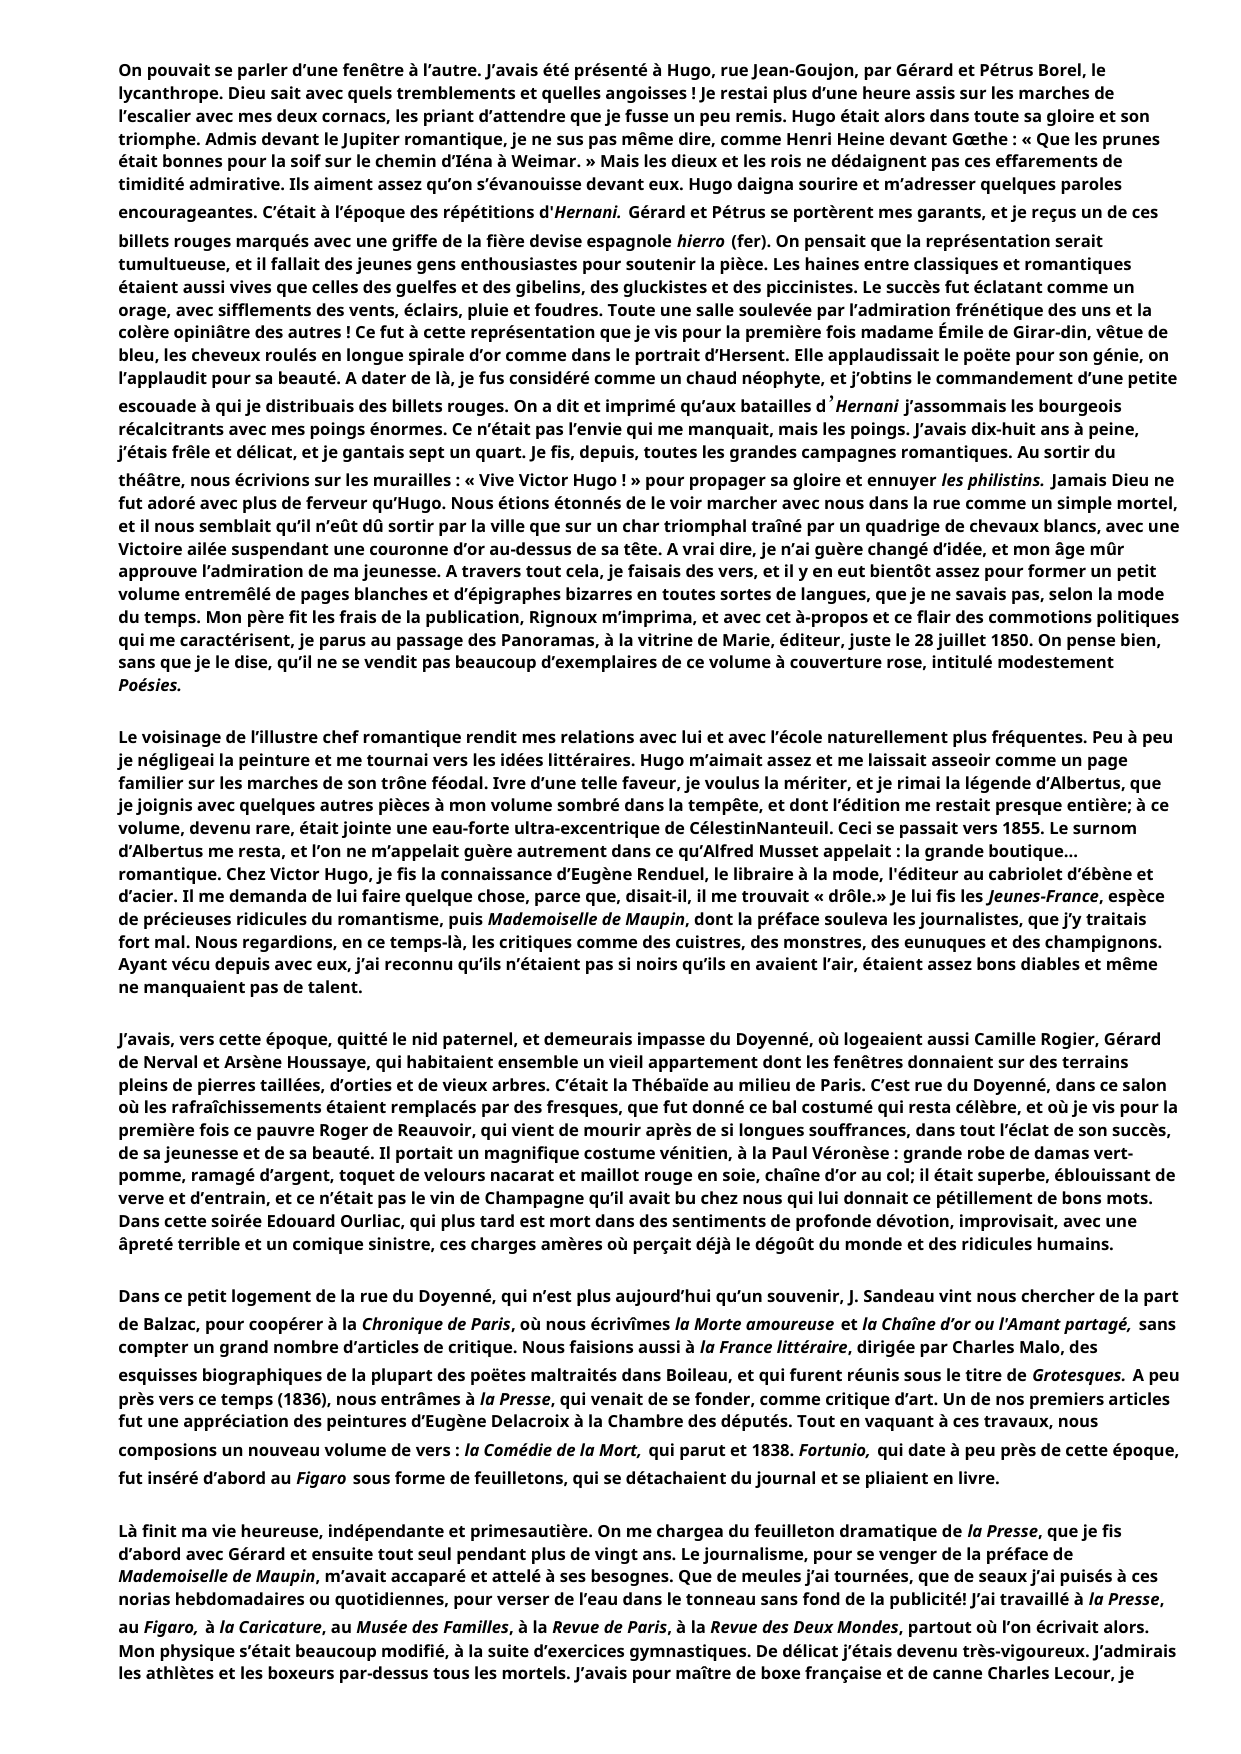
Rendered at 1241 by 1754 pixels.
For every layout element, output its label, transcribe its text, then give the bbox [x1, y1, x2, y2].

text J’avais, vers cette époque, quitté le nid paternel, et demeurais impasse du Doyenné, où logeaient aussi Camille Rogier, Gérard de Nerval et Arsène Houssaye, qui habitaient ensemble un vieil appartement dont les fenêtres donnaient sur des terrains pleins de pierres taillées, d’orties et de vieux arbres. C’était la Thébaïde au milieu de Paris. C’est rue du Doyenné, dans ce salon où les rafraîchissements étaient remplacés par des fresques, que fut donné ce bal costumé qui resta célèbre, et où je vis pour la première fois ce pauvre Roger de Reauvoir, qui vient de mourir après de si longues souffrances, dans tout l’éclat de son succès, de sa jeunesse et de sa beauté. Il portait un magnifique costume vénitien, à la Paul Véronèse : grande robe de damas vert-pomme, ramagé d’argent, toquet de velours nacarat et maillot rouge en soie, chaîne d’or au col; il était superbe, éblouissant de verve et d’entrain, et ce n’était pas le vin de Champagne qu’il avait bu chez nous qui lui donnait ce pétillement de bons mots. Dans cette soirée Edouard Ourliac, qui plus tard est mort dans des sentiments de profonde dévotion, improvisait, avec une âpreté terrible et un comique sinistre, ces charges amères où perçait déjà le dégoût du monde et des ridicules humains. [118, 1028, 1181, 1255]
text On pouvait se parler d’une fenêtre à l’autre. J’avais été présenté à Hugo, rue Jean-Goujon, par Gérard et Pétrus Borel, le lycanthrope. Dieu sait avec quels tremblements et quelles angoisses ! Je restai plus d’une heure assis sur les marches de l’escalier avec mes deux cornacs, les priant d’attendre que je fusse un peu remis. Hugo était alors dans toute sa gloire et son triomphe. Admis devant le Jupiter romantique, je ne sus pas même dire, comme Henri Heine devant Gœthe : « Que les prunes était bonnes pour la soif sur le chemin d’Iéna à Weimar. » Mais les dieux et les rois ne dédaignent pas ces effarements de timidité admirative. Ils aiment assez qu’on s’évanouisse devant eux. Hugo daigna sourire et m’adresser quelques paroles encourageantes. C’était à l’époque des répétitions d'Hernani. Gérard et Pétrus se portèrent mes garants, et je reçus un de ces billets rouges marqués avec une griffe de la fière devise espagnole hierro (fer). On pensait que la représentation serait tumultueuse, et il fallait des jeunes gens enthousiastes pour soutenir la pièce. Les haines entre classiques et romantiques étaient aussi vives que celles des guelfes et des gibelins, des gluckistes et des piccinistes. Le succès fut éclatant comme un orage, avec sifflements des vents, éclairs, pluie et foudres. Toute une salle soulevée par l’admiration frénétique des uns et la colère opiniâtre des autres ! Ce fut à cette représentation que je vis pour la première fois madame Émile de Girar-din, vêtue de bleu, les cheveux roulés en longue spirale d’or comme dans le portrait d’Hersent. Elle applaudissait le poëte pour son génie, on l’applaudit pour sa beauté. A dater de là, je fus considéré comme un chaud néophyte, et j’obtins le commandement d’une petite escouade à qui je distribuais des billets rouges. On a dit et imprimé qu’aux batailles d’Hernani j’assommais les bourgeois récalcitrants avec mes poings énormes. Ce n’était pas l’envie qui me manquait, mais les poings. J’avais dix-huit ans à peine, j’étais frêle et délicat, et je gantais sept un quart. Je fis, depuis, toutes les grandes campagnes romantiques. Au sortir du théâtre, nous écrivions sur les murailles : « Vive Victor Hugo ! » pour propager sa gloire et ennuyer les philistins. Jamais Dieu ne fut adoré avec plus de ferveur qu’Hugo. Nous étions étonnés de le voir marcher avec nous dans la rue comme un simple mortel, et il nous semblait qu’il n’eût dû sortir par la ville que sur un char triomphal traîné par un quadrige de chevaux blancs, avec une Victoire ailée suspendant une couronne d’or au-dessus de sa tête. A vrai dire, je n’ai guère changé d’idée, et mon âge mûr approuve l’admiration de ma jeunesse. A travers tout cela, je faisais des vers, et il y en eut bientôt assez pour former un petit volume entremêlé de pages blanches et d’épigraphes bizarres en toutes sortes de langues, que je ne savais pas, selon la mode du temps. Mon père fit les frais de la publication, Rignoux m’imprima, et avec cet à-propos et ce flair des commotions politiques qui me caractérisent, je parus au passage des Panoramas, à la vitrine de Marie, éditeur, juste le 28 juillet 1850. On pense bien, sans que je le dise, qu’il ne se vendit pas beaucoup d’exemplaires de ce volume à couverture rose, intitulé modestement Poésies. [118, 59, 1181, 696]
text Là finit ma vie heureuse, indépendante et primesautière. On me chargea du feuilleton dramatique de la Presse, que je fis d’abord avec Gérard et ensuite tout seul pendant plus de vingt ans. Le journalisme, pour se venger de la préface de Mademoiselle de Maupin, m’avait accaparé et attelé à ses besognes. Que de meules j’ai tournées, que de seaux j’ai puisés à ces norias hebdomadaires ou quotidiennes, pour verser de l’eau dans le tonneau sans fond de la publicité! J’ai travaillé à la Presse, au Figaro, à la Caricature, au Musée des Familles, à la Revue de Paris, à la Revue des Deux Mondes, partout où l’on écrivait alors. Mon physique s’était beaucoup modifié, à la suite d’exercices gymnastiques. De délicat j’étais devenu très-vigoureux. J’admirais les athlètes et les boxeurs par-dessus tous les mortels. J’avais pour maître de boxe française et de canne Charles Lecour, je [118, 1520, 1181, 1685]
text Le voisinage de l’illustre chef romantique rendit mes relations avec lui et avec l’école naturellement plus fréquentes. Peu à peu je négligeai la peinture et me tournai vers les idées littéraires. Hugo m’aimait assez et me laissait asseoir comme un page familier sur les marches de son trône féodal. Ivre d’une telle faveur, je voulus la mériter, et je rimai la légende d’Albertus, que je joignis avec quelques autres pièces à mon volume sombré dans la tempête, et dont l’édition me restait presque entière; à ce volume, devenu rare, était jointe une eau-forte ultra-excentrique de CélestinNanteuil. Ceci se passait vers 1855. Le surnom d’Albertus me resta, et l’on ne m’appelait guère autrement dans ce qu’Alfred Musset appelait : la grande boutique... romantique. Chez Victor Hugo, je fis la connaissance d’Eugène Renduel, le libraire à la mode, l'éditeur au cabriolet d’ébène et d’acier. Il me demanda de lui faire quelque chose, parce que, disait-il, il me trouvait « drôle.» Je lui fis les Jeunes-France, espèce de précieuses ridicules du romantisme, puis Mademoiselle de Maupin, dont la préface souleva les journalistes, que j’y traitais fort mal. Nous regardions, en ce temps-là, les critiques comme des cuistres, des monstres, des eunuques et des champignons. Ayant vécu depuis avec eux, j’ai reconnu qu’ils n’étaient pas si noirs qu’ils en avaient l’air, étaient assez bons diables et même ne manquaient pas de talent. [118, 726, 1181, 998]
text Dans ce petit logement de la rue du Doyenné, qui n’est plus aujourd’hui qu’un souvenir, J. Sandeau vint nous chercher de la part de Balzac, pour coopérer à la Chronique de Paris, où nous écrivîmes la Morte amoureuse et la Chaîne d’or ou l'Amant partagé, sans compter un grand nombre d’articles de critique. Nous faisions aussi à la France littéraire, dirigée par Charles Malo, des esquisses biographiques de la plupart des poëtes maltraités dans Boileau, et qui furent réunis sous le titre de Grotesques. A peu près vers ce temps (1836), nous entrâmes à la Presse, qui venait de se fonder, comme critique d’art. Un de nos premiers articles fut une appréciation des peintures d’Eugène Delacroix à la Chambre des députés. Tout en vaquant à ces travaux, nous composions un nouveau volume de vers : la Comédie de la Mort, qui parut et 1838. Fortunio, qui date à peu près de cette époque, fut inséré d’abord au Figaro sous forme de feuilletons, qui se détachaient du journal et se pliaient en livre. [118, 1284, 1181, 1490]
